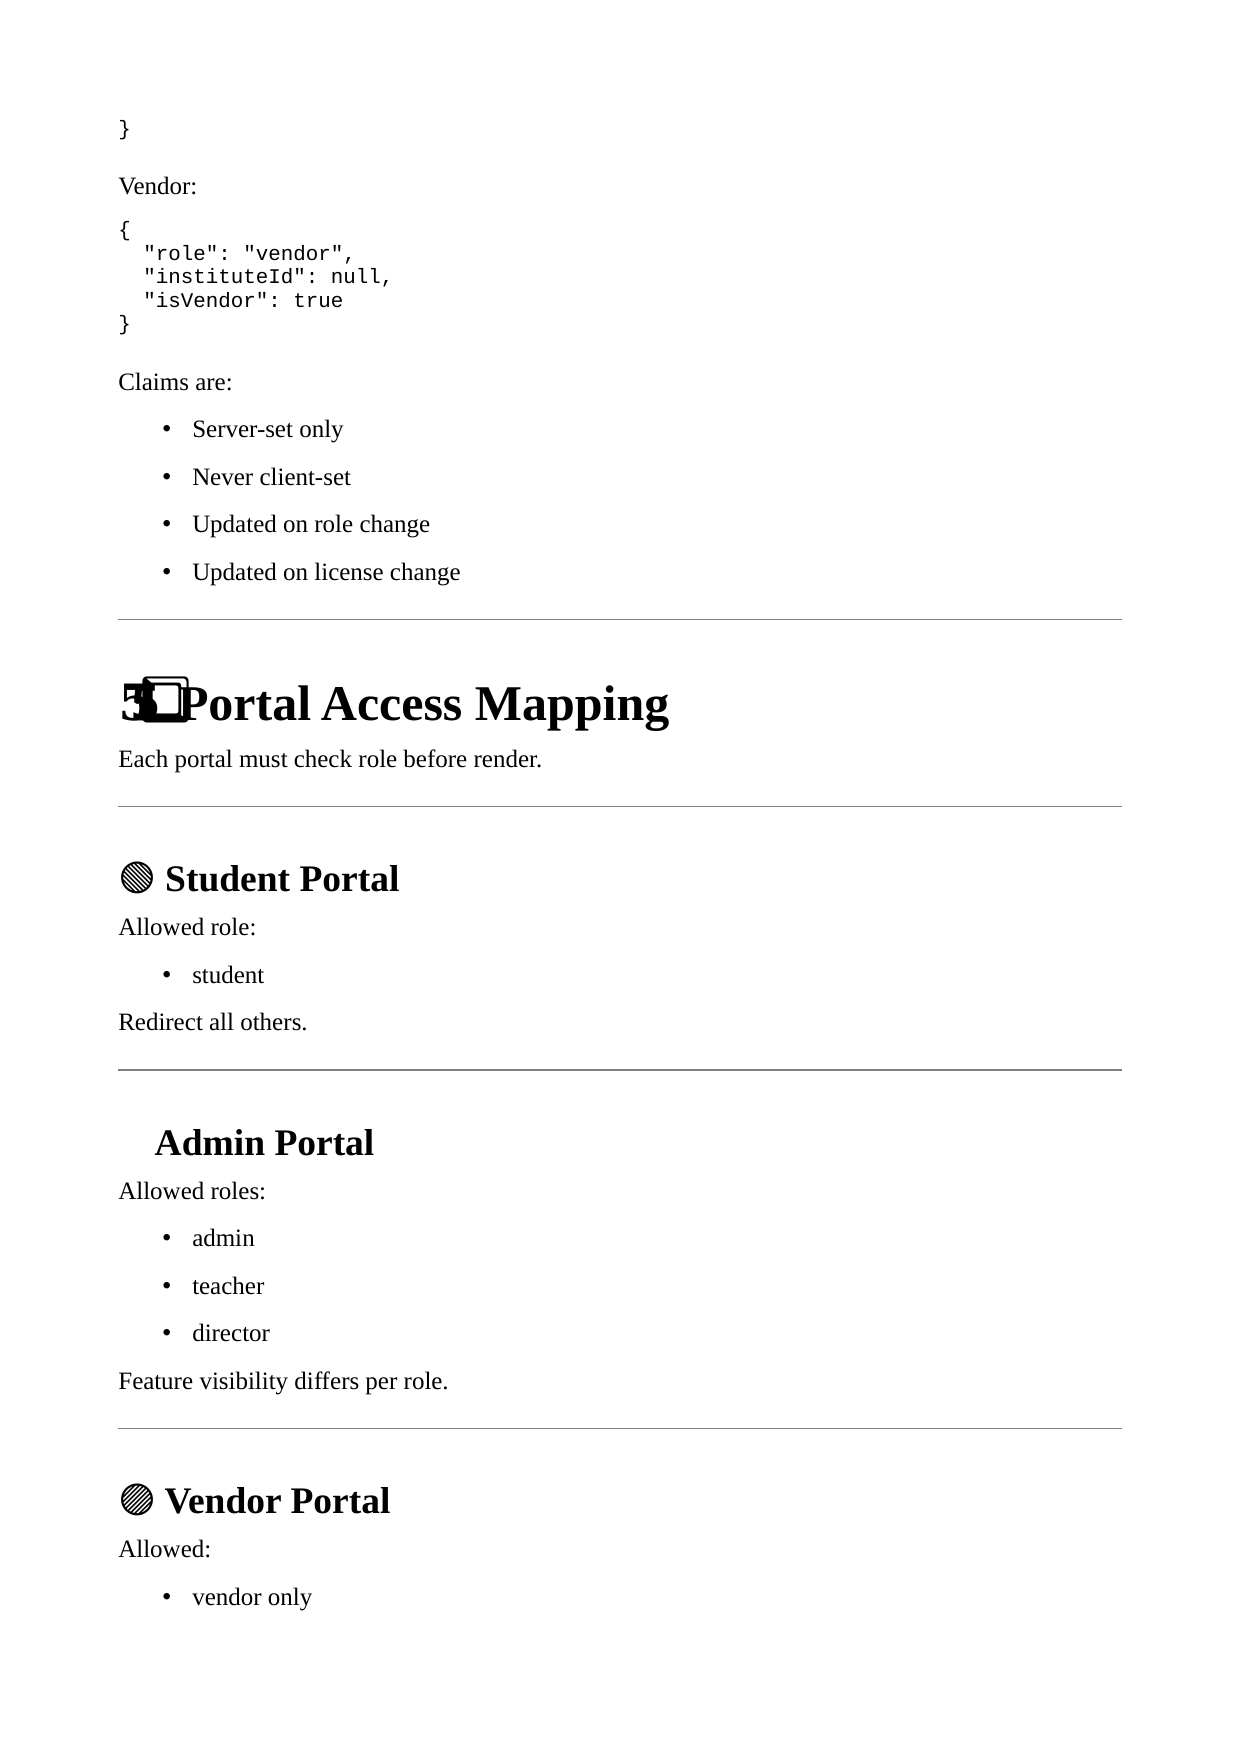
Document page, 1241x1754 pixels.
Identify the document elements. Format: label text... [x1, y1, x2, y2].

subtitle 🟣 Vendor Portal [118, 1479, 1122, 1522]
list Server-set only [162, 414, 1122, 443]
text Allowed: [118, 1534, 1122, 1563]
list Updated on license change [162, 557, 1122, 586]
text Allowed roles: [118, 1176, 1122, 1204]
text { [118, 219, 1122, 242]
text Vendor: [118, 171, 1122, 200]
text "instituteId": null, [118, 266, 1122, 290]
text Feature visibility differs per role. [118, 1366, 1122, 1395]
list teacher [162, 1271, 1122, 1300]
subtitle 🧭 5️⃣ Portal Access Mapping [118, 674, 1122, 731]
list admin [162, 1223, 1122, 1252]
list Never client-set [162, 462, 1122, 491]
subtitle 🔵 Admin Portal [118, 1120, 1122, 1163]
subtitle 🟢 Student Portal [118, 857, 1122, 900]
text Each portal must check role before render. [118, 744, 1122, 773]
text "isVendor": true [118, 290, 1122, 313]
list student [162, 960, 1122, 988]
text Allowed role: [118, 912, 1122, 941]
list vendor only [162, 1582, 1122, 1611]
text "role": "vendor", [118, 242, 1122, 266]
list Updated on role change [162, 509, 1122, 538]
list director [162, 1318, 1122, 1347]
text Redirect all others. [118, 1007, 1122, 1036]
text } [118, 313, 1122, 337]
text Claims are: [118, 367, 1122, 395]
text } [118, 118, 1122, 142]
